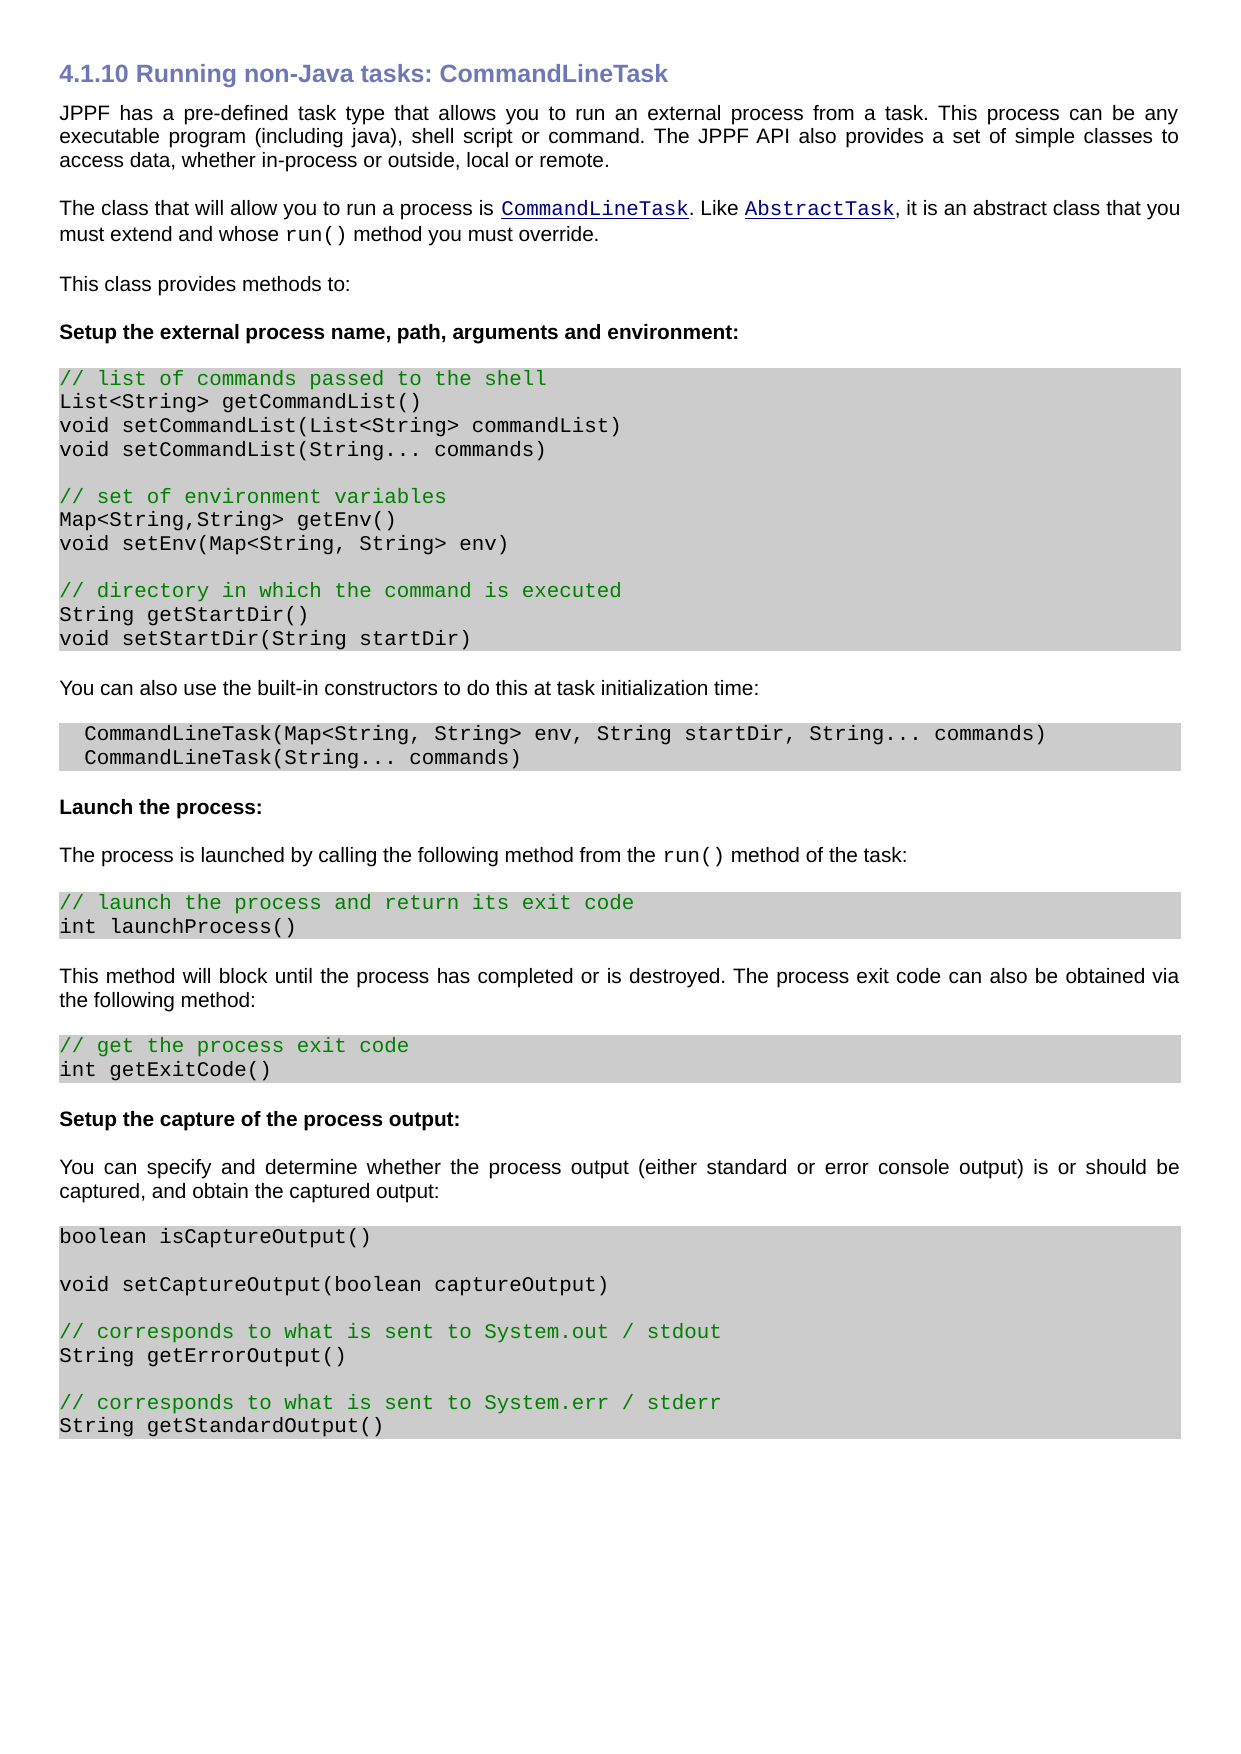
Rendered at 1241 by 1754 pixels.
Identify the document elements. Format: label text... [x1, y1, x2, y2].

text // launch the process and return its exit code [59, 892, 1181, 916]
text JPPF has a pre-defined task type that allows you to run an external process from a task. This process can be any executable program (including java), shell script or command. The JPPF API also provides a set of simple classes to access data, whether in-process or outside, local or remote. [59, 100, 1181, 172]
text You can also use the built-in constructors to do this at task initialization time: [59, 675, 1181, 699]
text Map<String,String> getEnv() [59, 509, 1181, 533]
text String getStandardOutput() [59, 1416, 1181, 1439]
text // get the process exit code [59, 1035, 1181, 1059]
text The class that will allow you to run a process is CommandLineTask. Like AbstractTask, it is an abstract class that you must extend and whose run() method you must override. [59, 196, 1181, 248]
text This method will block until the process has completed or is destroyed. The process exit code can also be obtained via the following method: [59, 963, 1181, 1011]
text int getExitCode() [59, 1059, 1181, 1083]
text void setEnv(Map<String, String> env) [59, 533, 1181, 557]
text // set of environment variables [59, 486, 1181, 509]
text String getStartDir() [59, 604, 1181, 628]
text Setup the external process name, path, arguments and environment: [59, 320, 1181, 344]
text String getErrorOutput() [59, 1344, 1181, 1368]
text You can specify and determine whether the process output (either standard or error console output) is or should be captured, and obtain the captured output: [59, 1154, 1181, 1202]
text void setStartDir(String startDir) [59, 628, 1181, 651]
text void setCaptureOutput(boolean captureOutput) [59, 1274, 1181, 1297]
text // directory in which the command is executed [59, 580, 1181, 604]
text Setup the capture of the process output: [59, 1107, 1181, 1131]
text void setCommandList(String... commands) [59, 438, 1181, 462]
text // list of commands passed to the shell [59, 368, 1181, 391]
text List<String> getCommandList() [59, 391, 1181, 415]
text The process is launched by calling the following method from the run() method of the task: [59, 842, 1181, 868]
text int launchProcess() [59, 916, 1181, 939]
text // corresponds to what is sent to System.out / stdout [59, 1321, 1181, 1344]
text This class provides methods to: [59, 272, 1181, 296]
text void setCommandList(List<String> commandList) [59, 415, 1181, 438]
text boolean isCaptureOutput() [59, 1226, 1181, 1250]
text CommandLineTask(String... commands) [59, 747, 1181, 771]
text CommandLineTask(Map<String, String> env, String startDir, String... commands) [59, 723, 1181, 747]
text // corresponds to what is sent to System.err / stderr [59, 1392, 1181, 1416]
subtitle Running non-Java tasks: CommandLineTask [59, 59, 1181, 88]
text Launch the process: [59, 794, 1181, 818]
